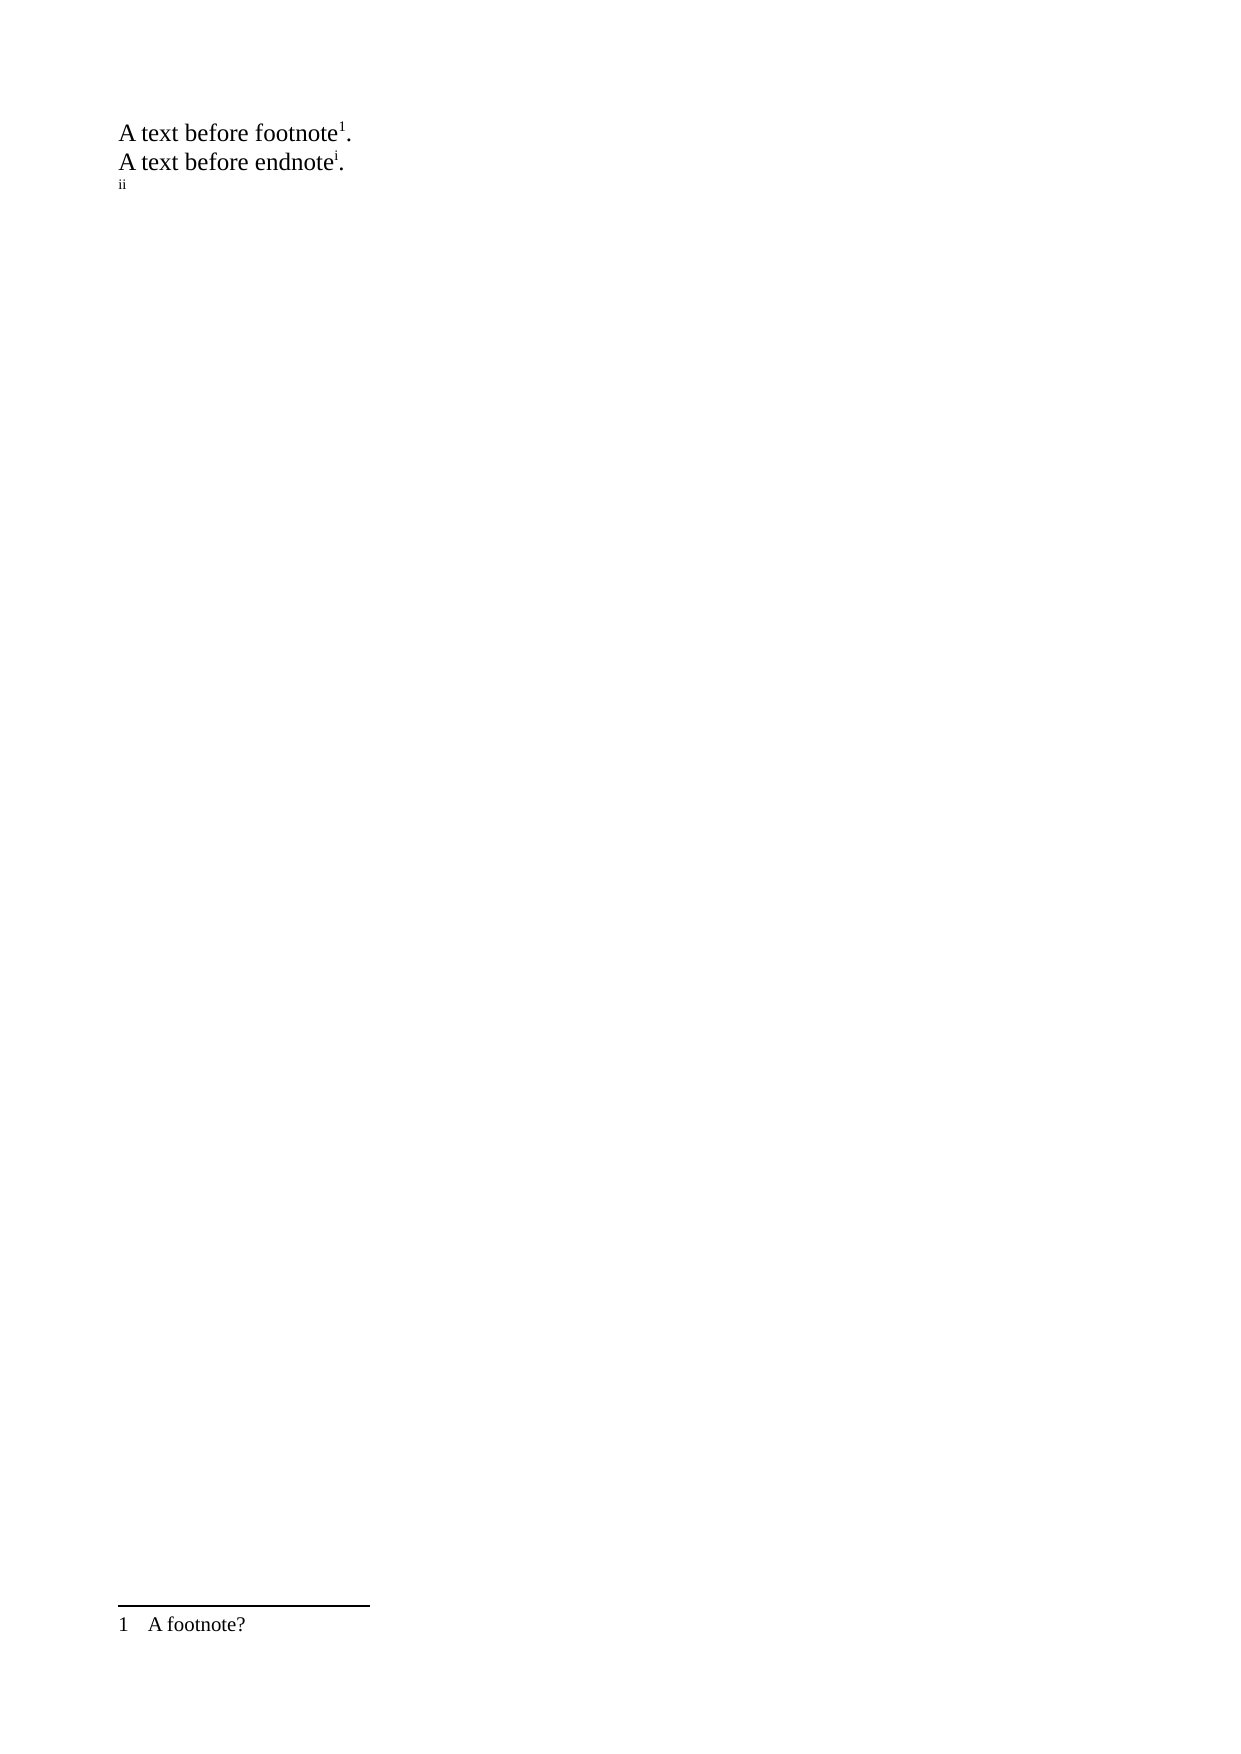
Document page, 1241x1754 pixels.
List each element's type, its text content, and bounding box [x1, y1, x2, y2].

text A footnote? [118, 1612, 1122, 1636]
text A text before footnote. [118, 118, 1122, 147]
text A text before endnote. [118, 147, 1122, 176]
